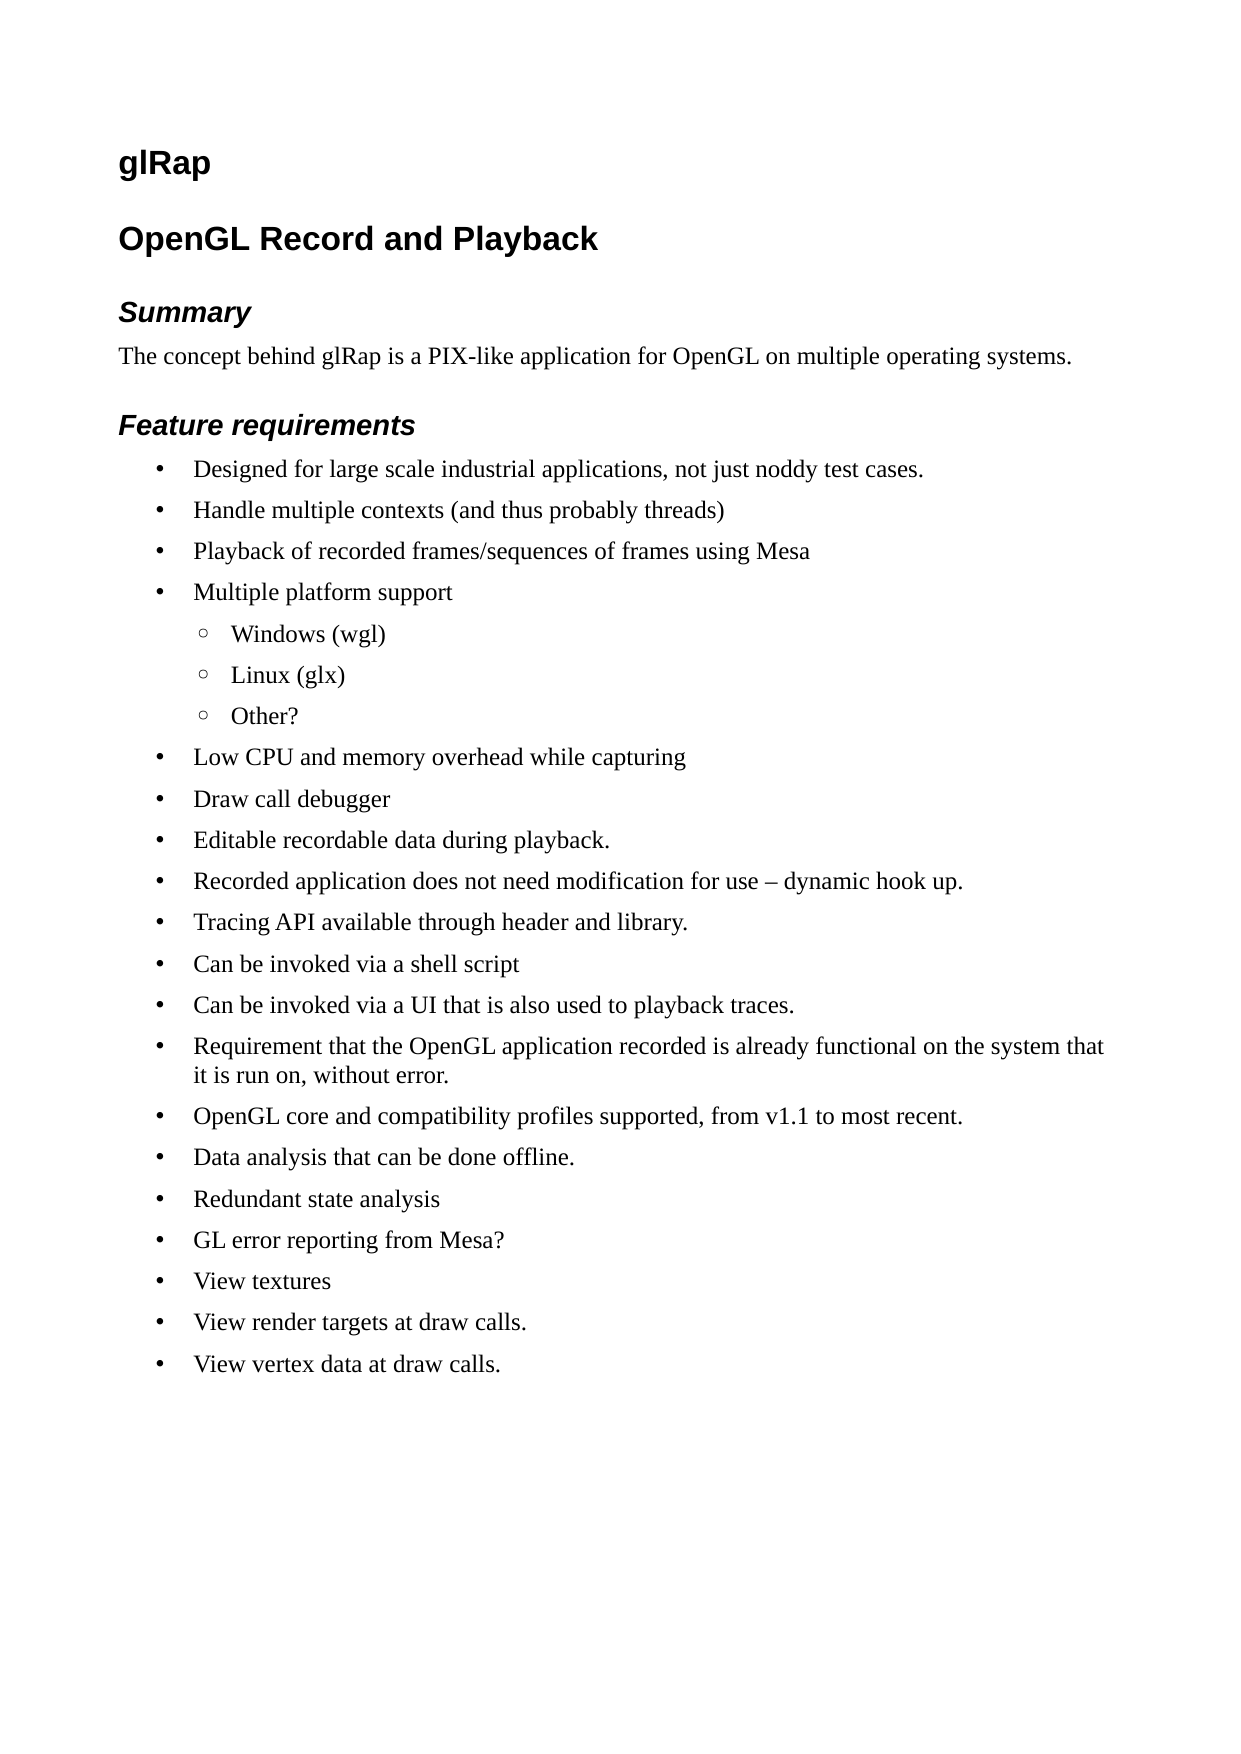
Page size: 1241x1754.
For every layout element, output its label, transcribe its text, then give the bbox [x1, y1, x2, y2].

list Editable recordable data during playback. [156, 825, 1122, 854]
list OpenGL core and compatibility profiles supported, from v1.1 to most recent. [156, 1101, 1122, 1130]
list Tracing API available through header and library. [156, 907, 1122, 936]
subtitle glRap [118, 143, 1122, 182]
list Recorded application does not need modification for use – dynamic hook up. [156, 866, 1122, 895]
list Can be invoked via a UI that is also used to playback traces. [156, 990, 1122, 1019]
list GL error reporting from Mesa? [156, 1225, 1122, 1254]
list Can be invoked via a shell script [156, 949, 1122, 977]
list View render targets at draw calls. [156, 1307, 1122, 1336]
list Redundant state analysis [156, 1184, 1122, 1212]
subtitle OpenGL Record and Playback [118, 219, 1122, 258]
list Designed for large scale industrial applications, not just noddy test cases. [156, 454, 1122, 482]
text The concept behind glRap is a PIX-like application for OpenGL on multiple operating systems. [118, 341, 1122, 370]
subtitle Feature requirements [118, 408, 1122, 441]
list Linux (glx) [193, 660, 1122, 689]
list Draw call debugger [156, 784, 1122, 812]
list Low CPU and memory overhead while capturing [156, 742, 1122, 771]
list Other? [193, 701, 1122, 730]
subtitle Summary [118, 295, 1122, 329]
list Playback of recorded frames/sequences of frames using Mesa [156, 536, 1122, 565]
list Multiple platform support [156, 577, 1122, 606]
list Handle multiple contexts (and thus probably threads) [156, 495, 1122, 524]
list Requirement that the OpenGL application recorded is already functional on the system that it is run on, without error. [156, 1031, 1122, 1089]
list Windows (wgl) [193, 619, 1122, 647]
list Data analysis that can be done offline. [156, 1142, 1122, 1171]
list View textures [156, 1266, 1122, 1295]
list View vertex data at draw calls. [156, 1349, 1122, 1377]
